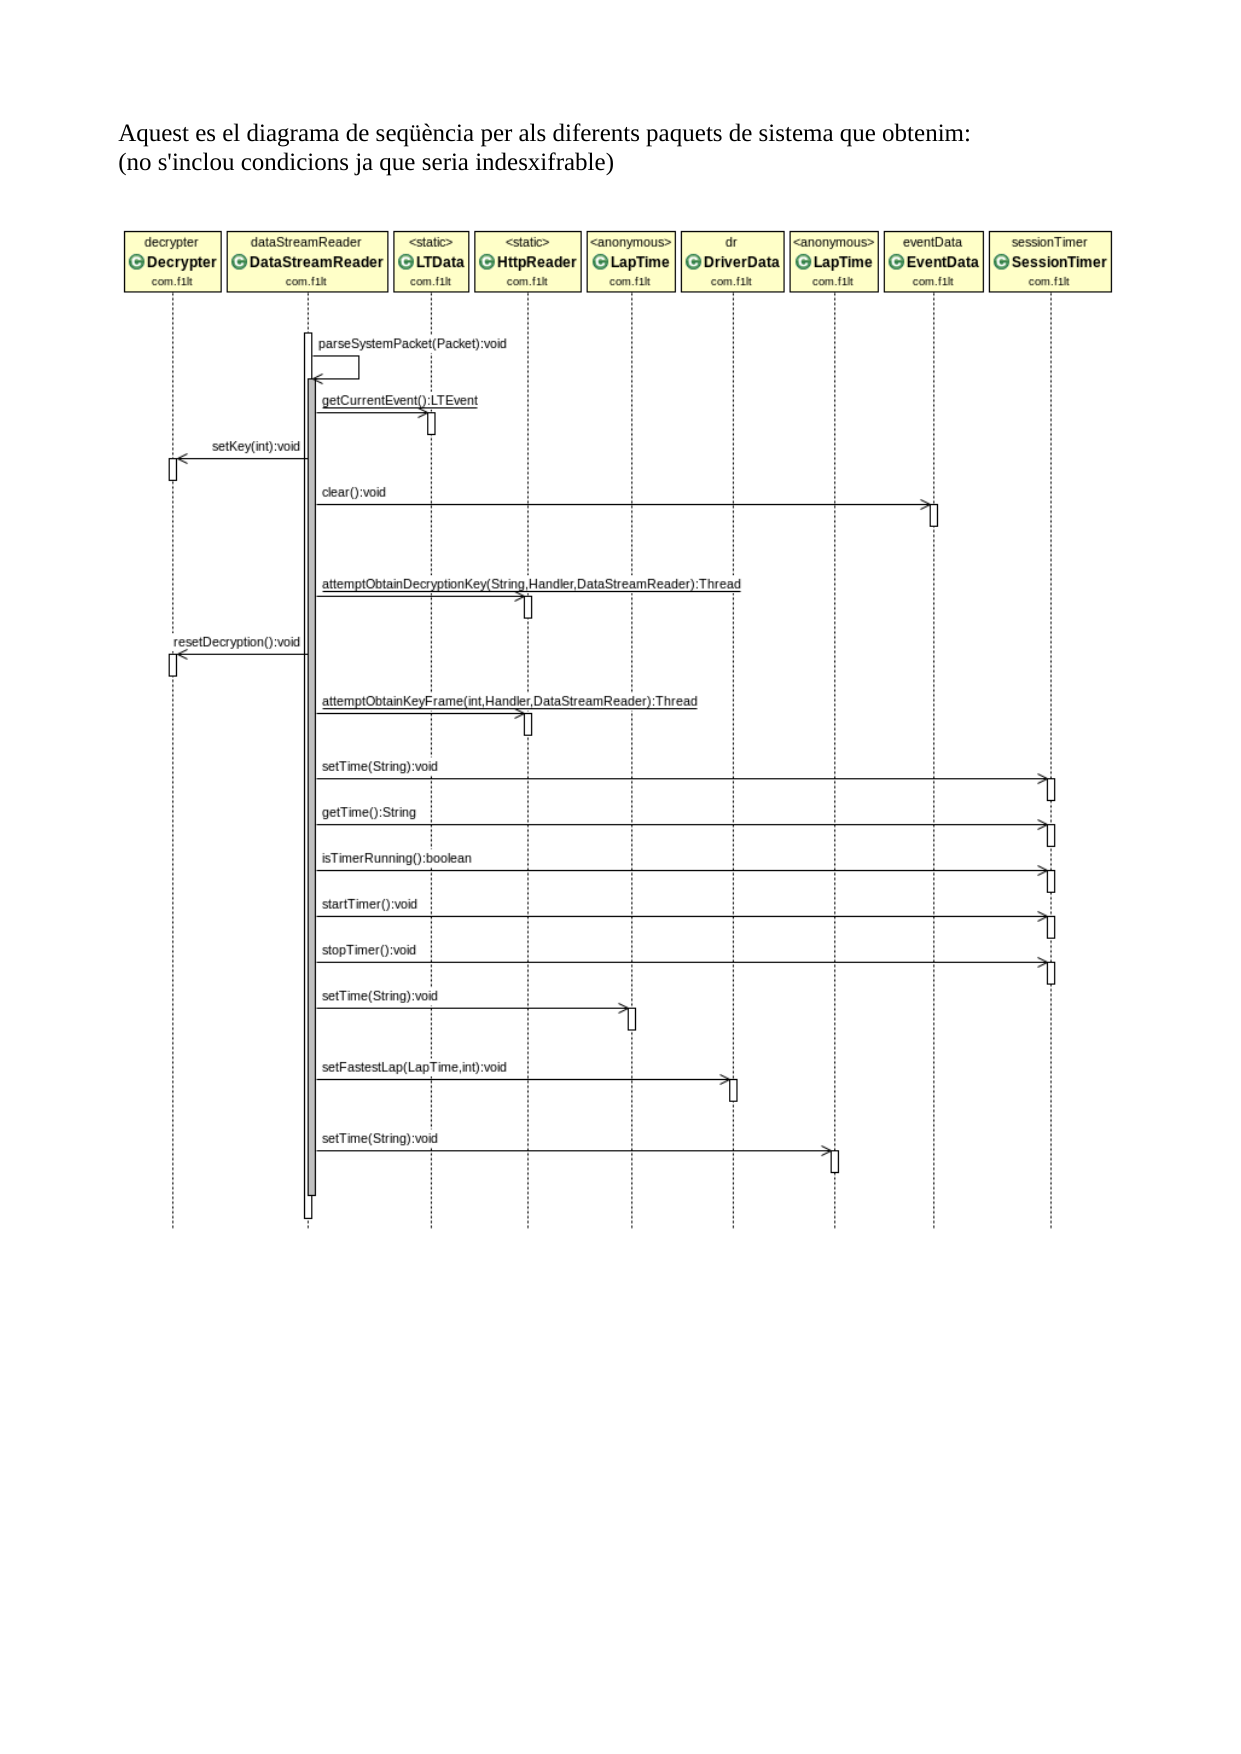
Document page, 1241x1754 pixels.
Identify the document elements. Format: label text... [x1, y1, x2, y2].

text (no s'inclou condicions ja que seria indesxifrable) [118, 147, 1122, 176]
text Aquest es el diagrama de seqüència per als diferents paquets de sistema que obtenim: [118, 118, 1122, 147]
picture [118, 225, 1123, 1230]
